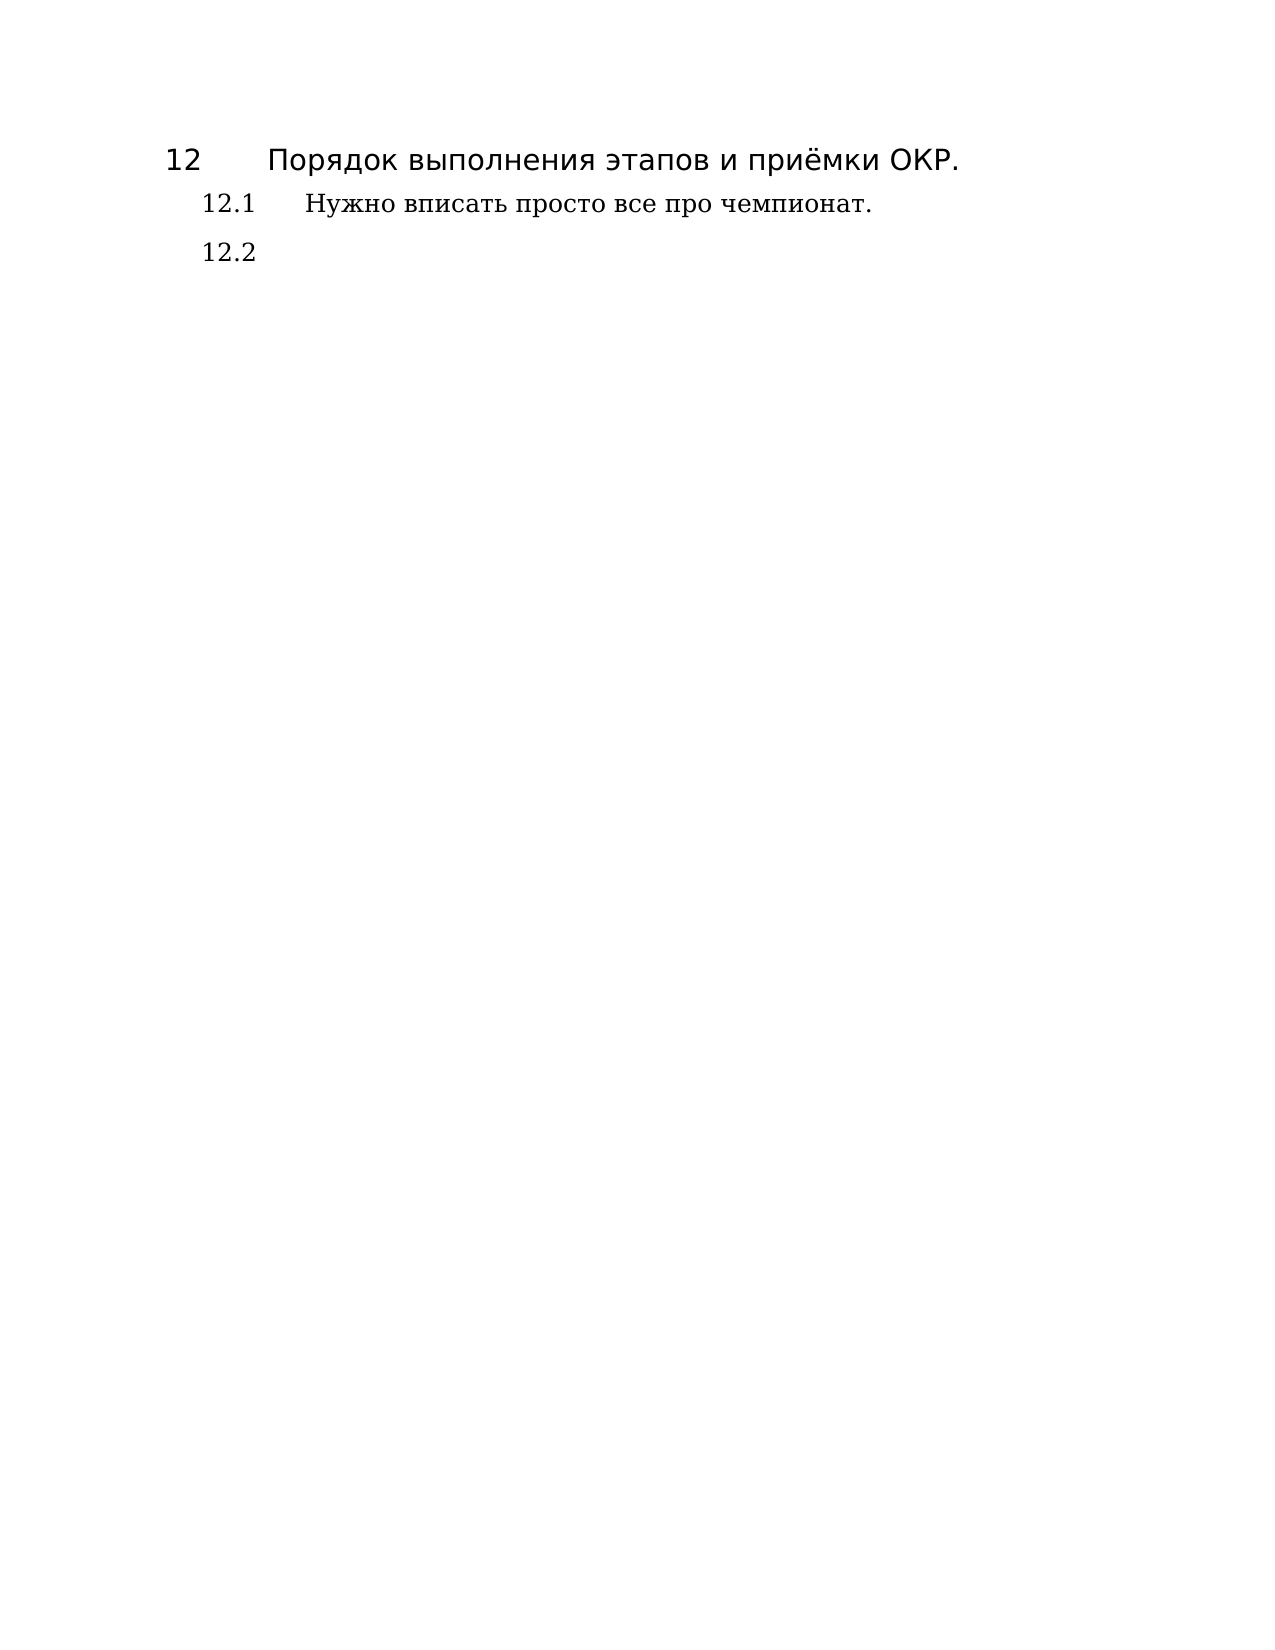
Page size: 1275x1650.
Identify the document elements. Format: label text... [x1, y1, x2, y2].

list Нужно вписать просто все про чемпионат. [193, 189, 1157, 219]
subtitle Порядок выполнения этапов и приёмки ОКР. [156, 143, 1157, 177]
